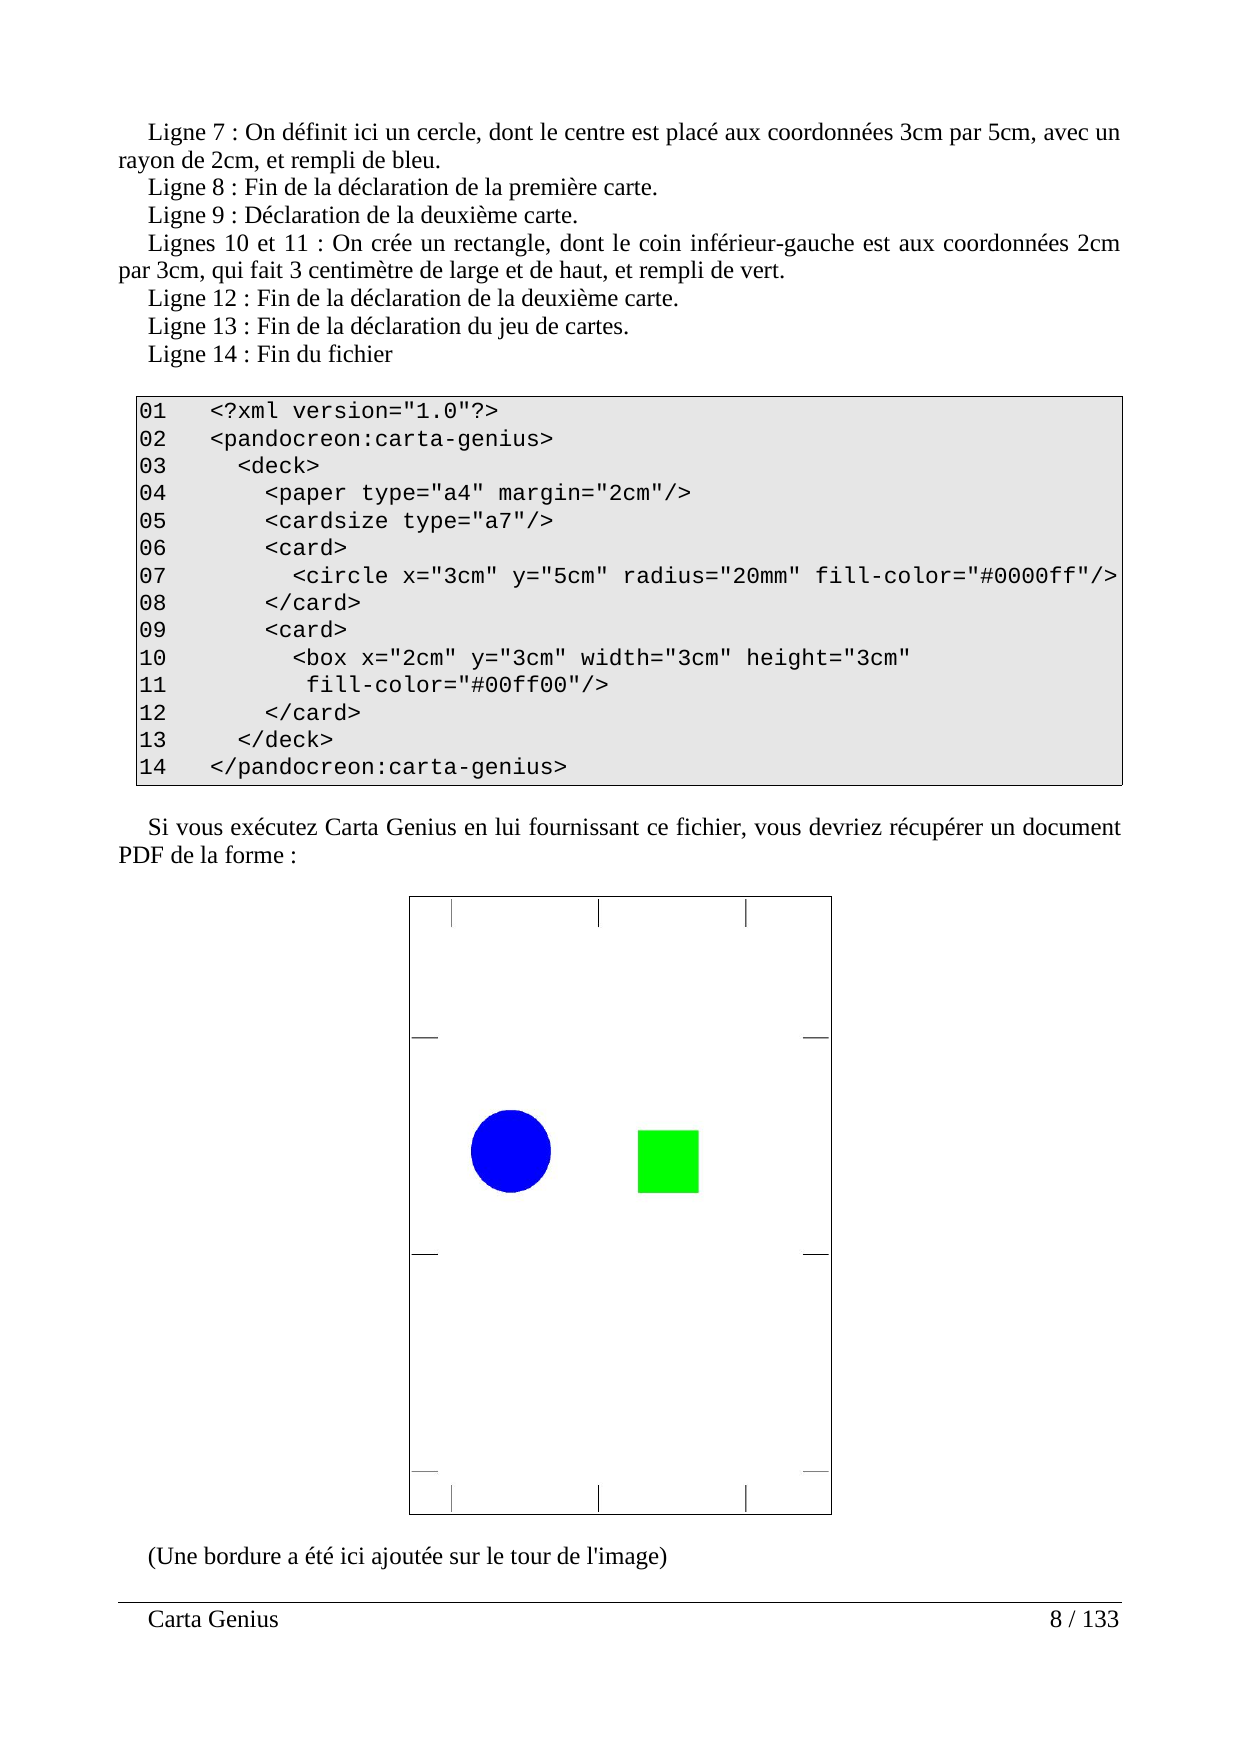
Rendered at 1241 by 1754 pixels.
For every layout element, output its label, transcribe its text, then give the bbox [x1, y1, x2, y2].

text Ligne 13 : Fin de la déclaration du jeu de cartes. [118, 312, 1122, 340]
text Ligne 14 : Fin du fichier [118, 340, 1122, 367]
text Ligne 7 : On définit ici un cercle, dont le centre est placé aux coordonnées 3cm par 5cm, avec un rayon de 2cm, et rempli de bleu. [118, 118, 1122, 173]
text Lignes 10 et 11 : On crée un rectangle, dont le coin inférieur-gauche est aux coordonnées 2cm par 3cm, qui fait 3 centimètre de large et de haut, et rempli de vert. [118, 229, 1122, 284]
text Ligne 8 : Fin de la déclaration de la première carte. [118, 173, 1122, 201]
text Ligne 12 : Fin de la déclaration de la deuxième carte. [118, 284, 1122, 312]
text 09 <card> [137, 616, 1122, 643]
text 05 <cardsize type="a7"/> [137, 506, 1122, 533]
text 08 </card> [137, 588, 1122, 616]
text 01 <?xml version="1.0"?> [137, 397, 1122, 424]
text 14 </pandocreon:carta-genius> [137, 752, 1122, 785]
text 03 <deck> [137, 451, 1122, 478]
text 06 <card> [137, 533, 1122, 561]
text 13 </deck> [137, 725, 1122, 752]
text 11 fill-color="#00ff00"/> [137, 670, 1122, 698]
text 12 </card> [137, 698, 1122, 725]
text (Une bordure a été ici ajoutée sur le tour de l'image) [118, 1542, 1122, 1570]
text 04 <paper type="a4" margin="2cm"/> [137, 478, 1122, 506]
text 10 <box x="2cm" y="3cm" width="3cm" height="3cm" [137, 643, 1122, 670]
text Ligne 9 : Déclaration de la deuxième carte. [118, 201, 1122, 229]
picture [411, 899, 829, 1512]
text 02 <pandocreon:carta-genius> [137, 424, 1122, 451]
text Si vous exécutez Carta Genius en lui fournissant ce fichier, vous devriez récupérer un document PDF de la forme : [118, 813, 1122, 868]
text 07 <circle x="3cm" y="5cm" radius="20mm" fill-color="#0000ff"/> [137, 561, 1122, 588]
